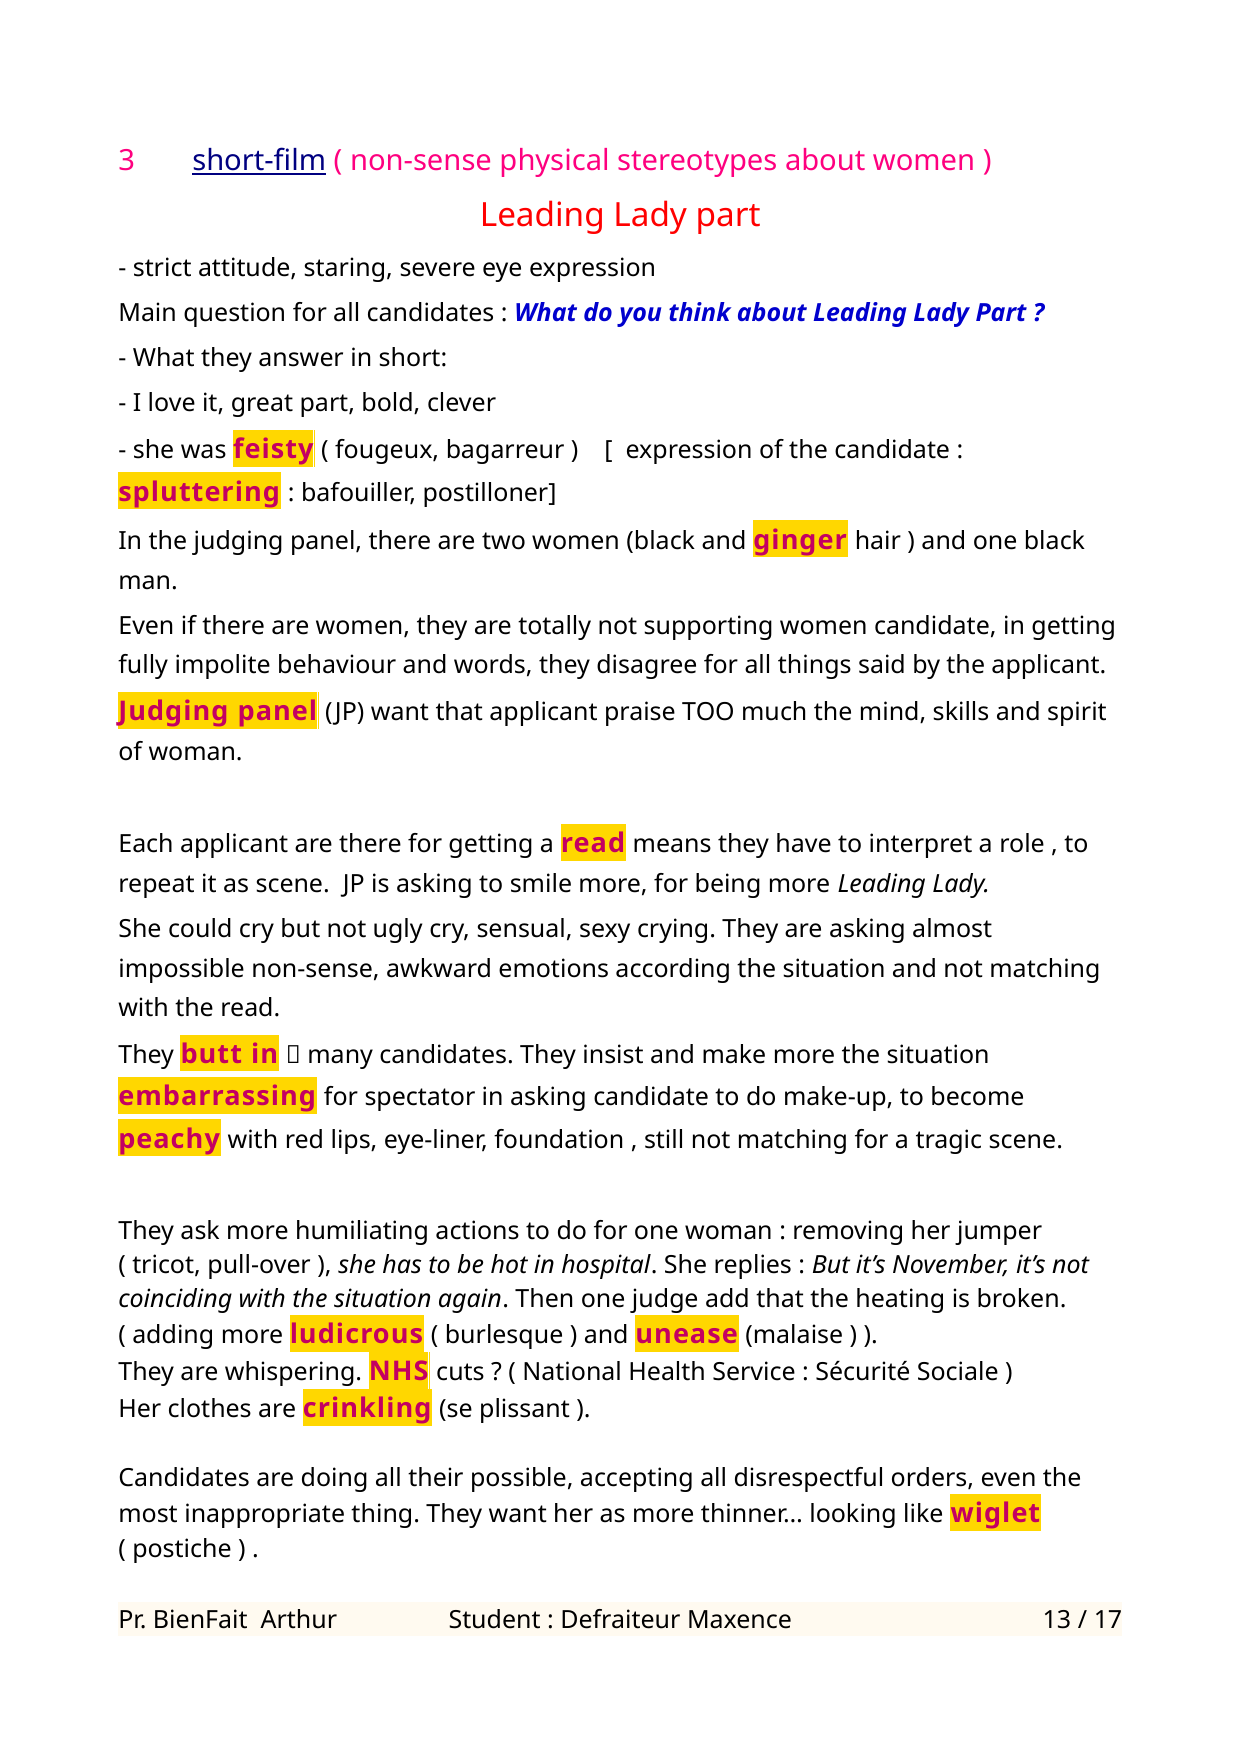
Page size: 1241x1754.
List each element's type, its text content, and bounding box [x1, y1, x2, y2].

text Even if there are women, they are totally not supporting women candidate, in getting fully impolite behaviour and words, they disagree for all things said by the applicant. [118, 607, 1122, 681]
text Her clothes are crinkling (se plissant ). [432, 1389, 1122, 1426]
text Her clothes are crinkling (se plissant ). [118, 1389, 303, 1426]
text - What they answer in short: [118, 339, 1122, 373]
text - I love it, great part, bold, clever [118, 384, 1122, 419]
text Leading Lady part [118, 191, 1122, 237]
text They are whispering. NHS cuts ? ( National Health Service : Sécurité Sociale ) [118, 1352, 369, 1389]
text In the judging panel, there are two women (black and ginger hair ) and one black man. [118, 520, 1122, 596]
text They are whispering. NHS cuts ? ( National Health Service : Sécurité Sociale ) [430, 1352, 1122, 1389]
text - strict attitude, staring, severe eye expression [118, 249, 1122, 283]
text They butt in 🤐 many candidates. They insist and make more the situation embarrassing for spectator in asking candidate to do make-up, to become peachy with red lips, eye-liner, foundation , still not matching for a tragic scene. [118, 1034, 1122, 1156]
text Candidates are doing all their possible, accepting all disrespectful orders, even the most inappropriate thing. They want her as more thinner… looking like wiglet ( postiche ) . [118, 1459, 1122, 1564]
text Judging panel (JP) want that applicant praise TOO much the mind, skills and spirit of woman. [118, 692, 1122, 768]
text - she was feisty ( fougeux, bagarreur ) [ expression of the candidate : spluttering : bafouiller, postilloner] [118, 430, 1122, 509]
text They ask more humiliating actions to do for one woman : removing her jumper ( tricot, pull-over ), she has to be hot in hospital. She replies : But it’s November, it’s not coinciding with the situation again. Then one judge add that the heating is broken. ( adding more ludicrous ( burlesque ) and unease (malaise ) ). [118, 1213, 1122, 1352]
subtitle short-film ( non-sense physical stereotypes about women ) [118, 139, 1122, 179]
text She could cry but not ugly cry, sensual, sexy crying. They are asking almost impossible non-sense, awkward emotions according the situation and not matching with the read. [118, 911, 1122, 1023]
text Each applicant are there for getting a read means they have to interpret a role , to repeat it as scene. JP is asking to smile more, for being more Leading Lady. [118, 824, 1122, 900]
text Main question for all candidates : What do you think about Leading Lady Part ? [118, 294, 1122, 328]
